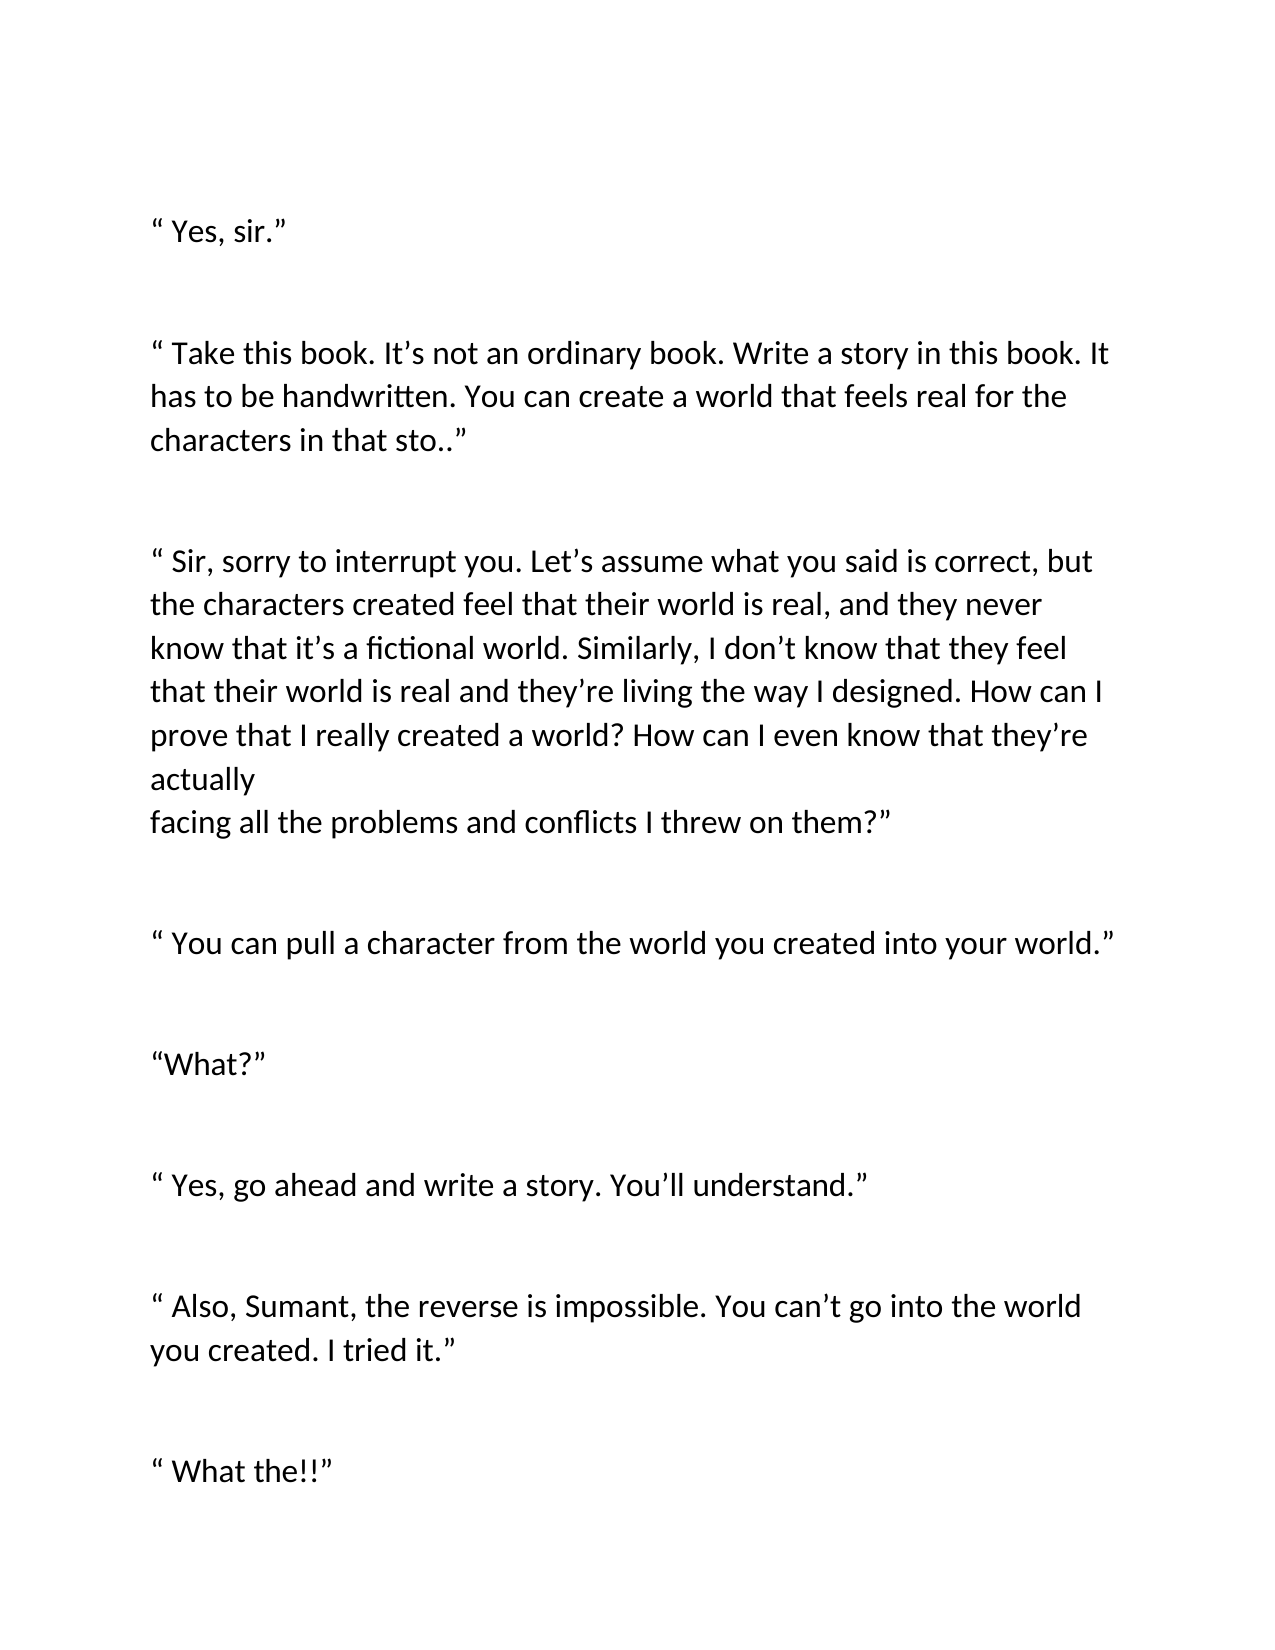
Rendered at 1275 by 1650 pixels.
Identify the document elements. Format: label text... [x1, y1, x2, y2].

text “ Take this book. It’s not an ordinary book. Write a story in this book. It has to be handwritten. You can create a world that feels real for the characters in that sto..” [150, 332, 1120, 460]
text “ Also, Sumant, the reverse is impossible. You can’t go into the world you created. I tried it.” [150, 1285, 1110, 1370]
text “ What the!!” [150, 1449, 1162, 1490]
text “ You can pull a character from the world you created into your world.” “What?” [150, 922, 1125, 1084]
text facing all the problems and conflicts I threw on them?” [150, 801, 1162, 842]
text “ Yes, sir.” [150, 211, 1162, 251]
text “ Yes, go ahead and write a story. You’ll understand.” [150, 1164, 1162, 1205]
text “ Sir, sorry to interrupt you. Let’s assume what you said is correct, but the characters created feel that their world is real, and they never know that it’s a fictional world. Similarly, I don’t know that they feel that their world is real and they’re living the way I designed. How can I prove that I really created a world? How can I even know that they’re actually [150, 540, 1119, 798]
